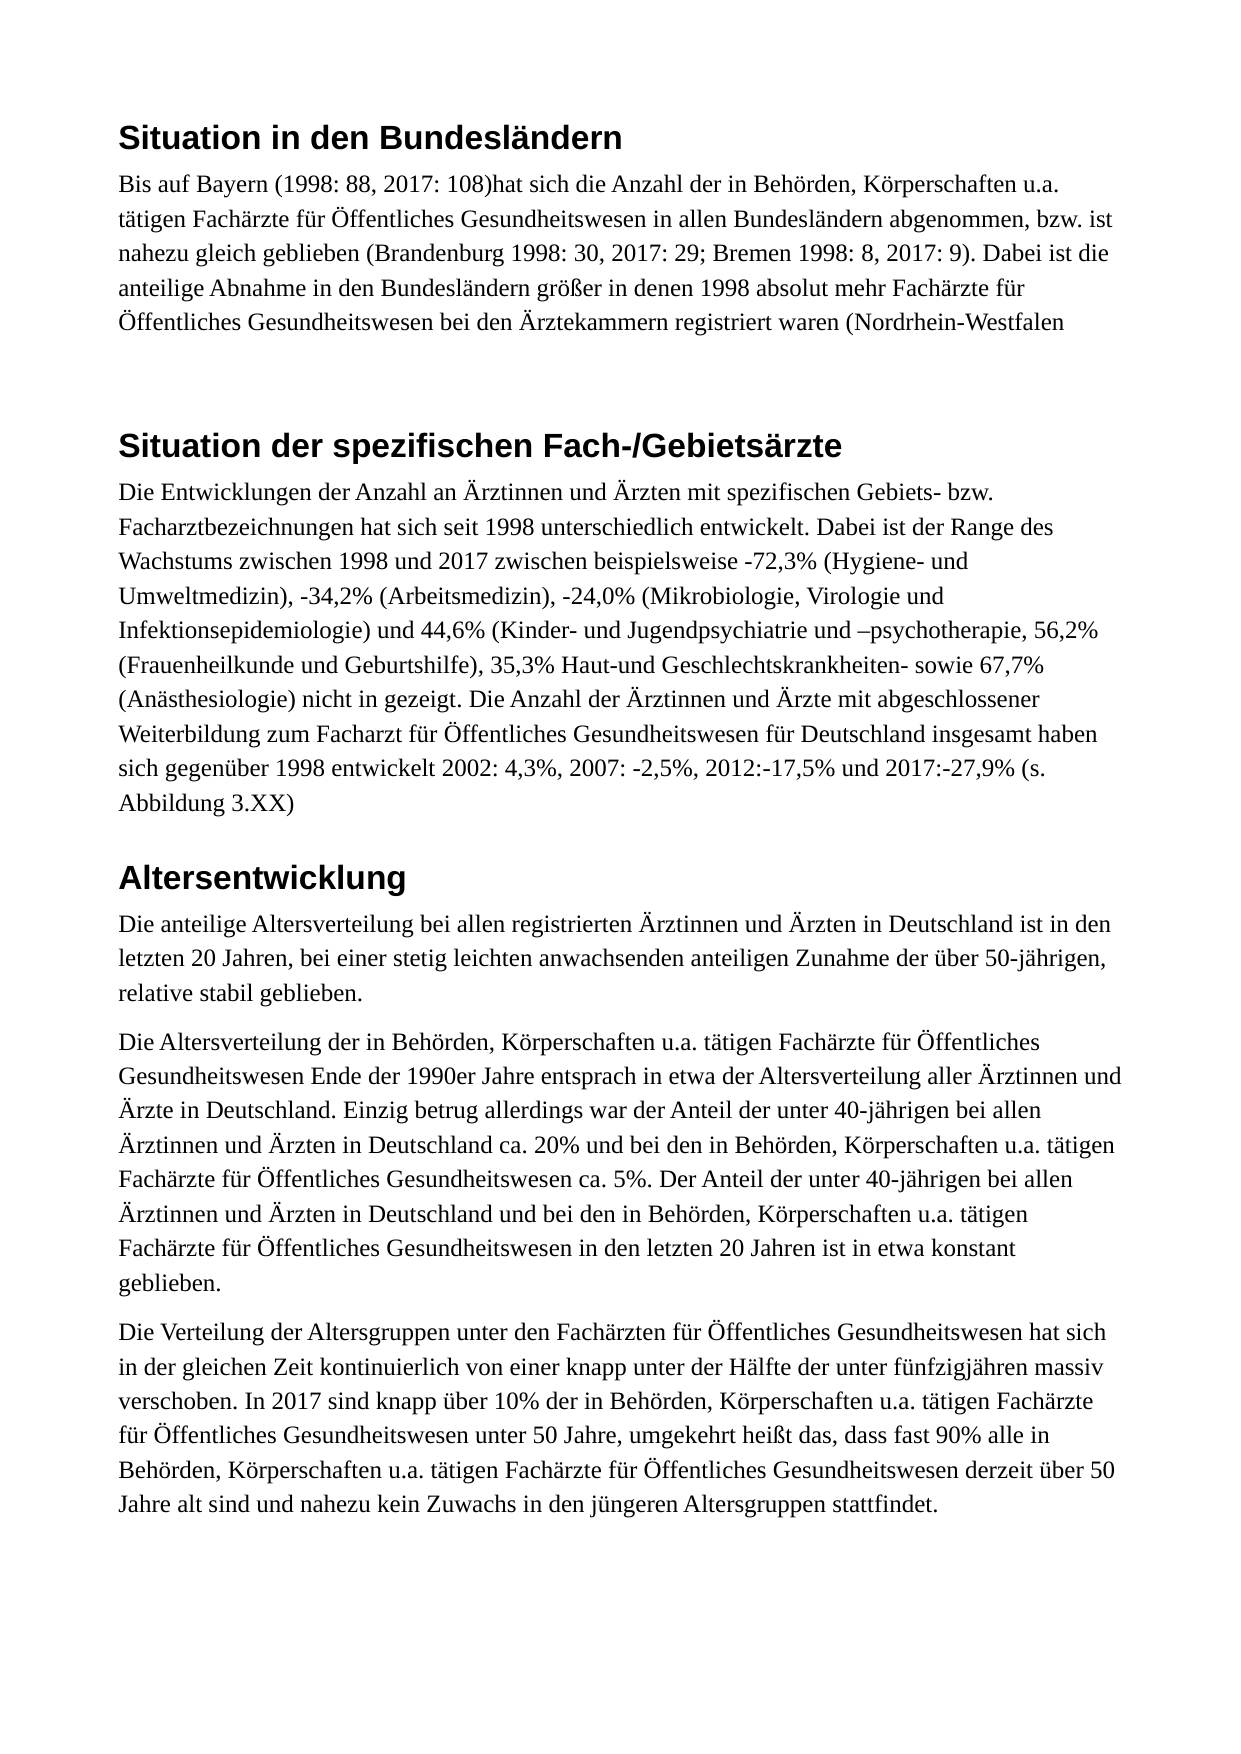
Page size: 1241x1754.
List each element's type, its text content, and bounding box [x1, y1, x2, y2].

text Die anteilige Altersverteilung bei allen registrierten Ärztinnen und Ärzten in Deutschland ist in den letzten 20 Jahren, bei einer stetig leichten anwachsenden anteiligen Zunahme der über 50-jährigen, relative stabil geblieben. [118, 909, 1122, 1006]
text Bis auf Bayern (1998: 88, 2017: 108)hat sich die Anzahl der in Behörden, Körperschaften u.a. tätigen Fachärzte für Öffentliches Gesundheitswesen in allen Bundesländern abgenommen, bzw. ist nahezu gleich geblieben (Brandenburg 1998: 30, 2017: 29; Bremen 1998: 8, 2017: 9). Dabei ist die anteilige Abnahme in den Bundesländern größer in denen 1998 absolut mehr Fachärzte für Öffentliches Gesundheitswesen bei den Ärztekammern registriert waren (Nordrhein-Westfalen [118, 169, 1122, 336]
text Die Verteilung der Altersgruppen unter den Fachärzten für Öffentliches Gesundheitswesen hat sich in der gleichen Zeit kontinuierlich von einer knapp unter der Hälfte der unter fünfzigjähren massiv verschoben. In 2017 sind knapp über 10% der in Behörden, Körperschaften u.a. tätigen Fachärzte für Öffentliches Gesundheitswesen unter 50 Jahre, umgekehrt heißt das, dass fast 90% alle in Behörden, Körperschaften u.a. tätigen Fachärzte für Öffentliches Gesundheitswesen derzeit über 50 Jahre alt sind und nahezu kein Zuwachs in den jüngeren Altersgruppen stattfindet. [118, 1317, 1122, 1518]
subtitle Situation in den Bundesländern [118, 118, 1122, 157]
text Die Entwicklungen der Anzahl an Ärztinnen und Ärzten mit spezifischen Gebiets- bzw. Facharztbezeichnungen hat sich seit 1998 unterschiedlich entwickelt. Dabei ist der Range des Wachstums zwischen 1998 und 2017 zwischen beispielsweise -72,3% (Hygiene- und Umweltmedizin), -34,2% (Arbeitsmedizin), -24,0% (Mikrobiologie, Virologie und Infektionsepidemiologie) und 44,6% (Kinder- und Jugendpsychiatrie und –psychotherapie, 56,2% (Frauenheilkunde und Geburtshilfe), 35,3% Haut-und Geschlechtskrankheiten- sowie 67,7% (Anästhesiologie) nicht in gezeigt. Die Anzahl der Ärztinnen und Ärzte mit abgeschlossener Weiterbildung zum Facharzt für Öffentliches Gesundheitswesen für Deutschland insgesamt haben sich gegenüber 1998 entwickelt 2002: 4,3%, 2007: -2,5%, 2012:-17,5% und 2017:-27,9% (s. Abbildung 3.XX) [118, 477, 1122, 816]
text Die Altersverteilung der in Behörden, Körperschaften u.a. tätigen Fachärzte für Öffentliches Gesundheitswesen Ende der 1990er Jahre entsprach in etwa der Altersverteilung aller Ärztinnen und Ärzte in Deutschland. Einzig betrug allerdings war der Anteil der unter 40-jährigen bei allen Ärztinnen und Ärzten in Deutschland ca. 20% und bei den in Behörden, Körperschaften u.a. tätigen Fachärzte für Öffentliches Gesundheitswesen ca. 5%. Der Anteil der unter 40-jährigen bei allen Ärztinnen und Ärzten in Deutschland und bei den in Behörden, Körperschaften u.a. tätigen Fachärzte für Öffentliches Gesundheitswesen in den letzten 20 Jahren ist in etwa konstant geblieben. [118, 1027, 1122, 1297]
subtitle Situation der spezifischen Fach-/Gebietsärzte [118, 426, 1122, 465]
subtitle Altersentwicklung [118, 857, 1122, 896]
